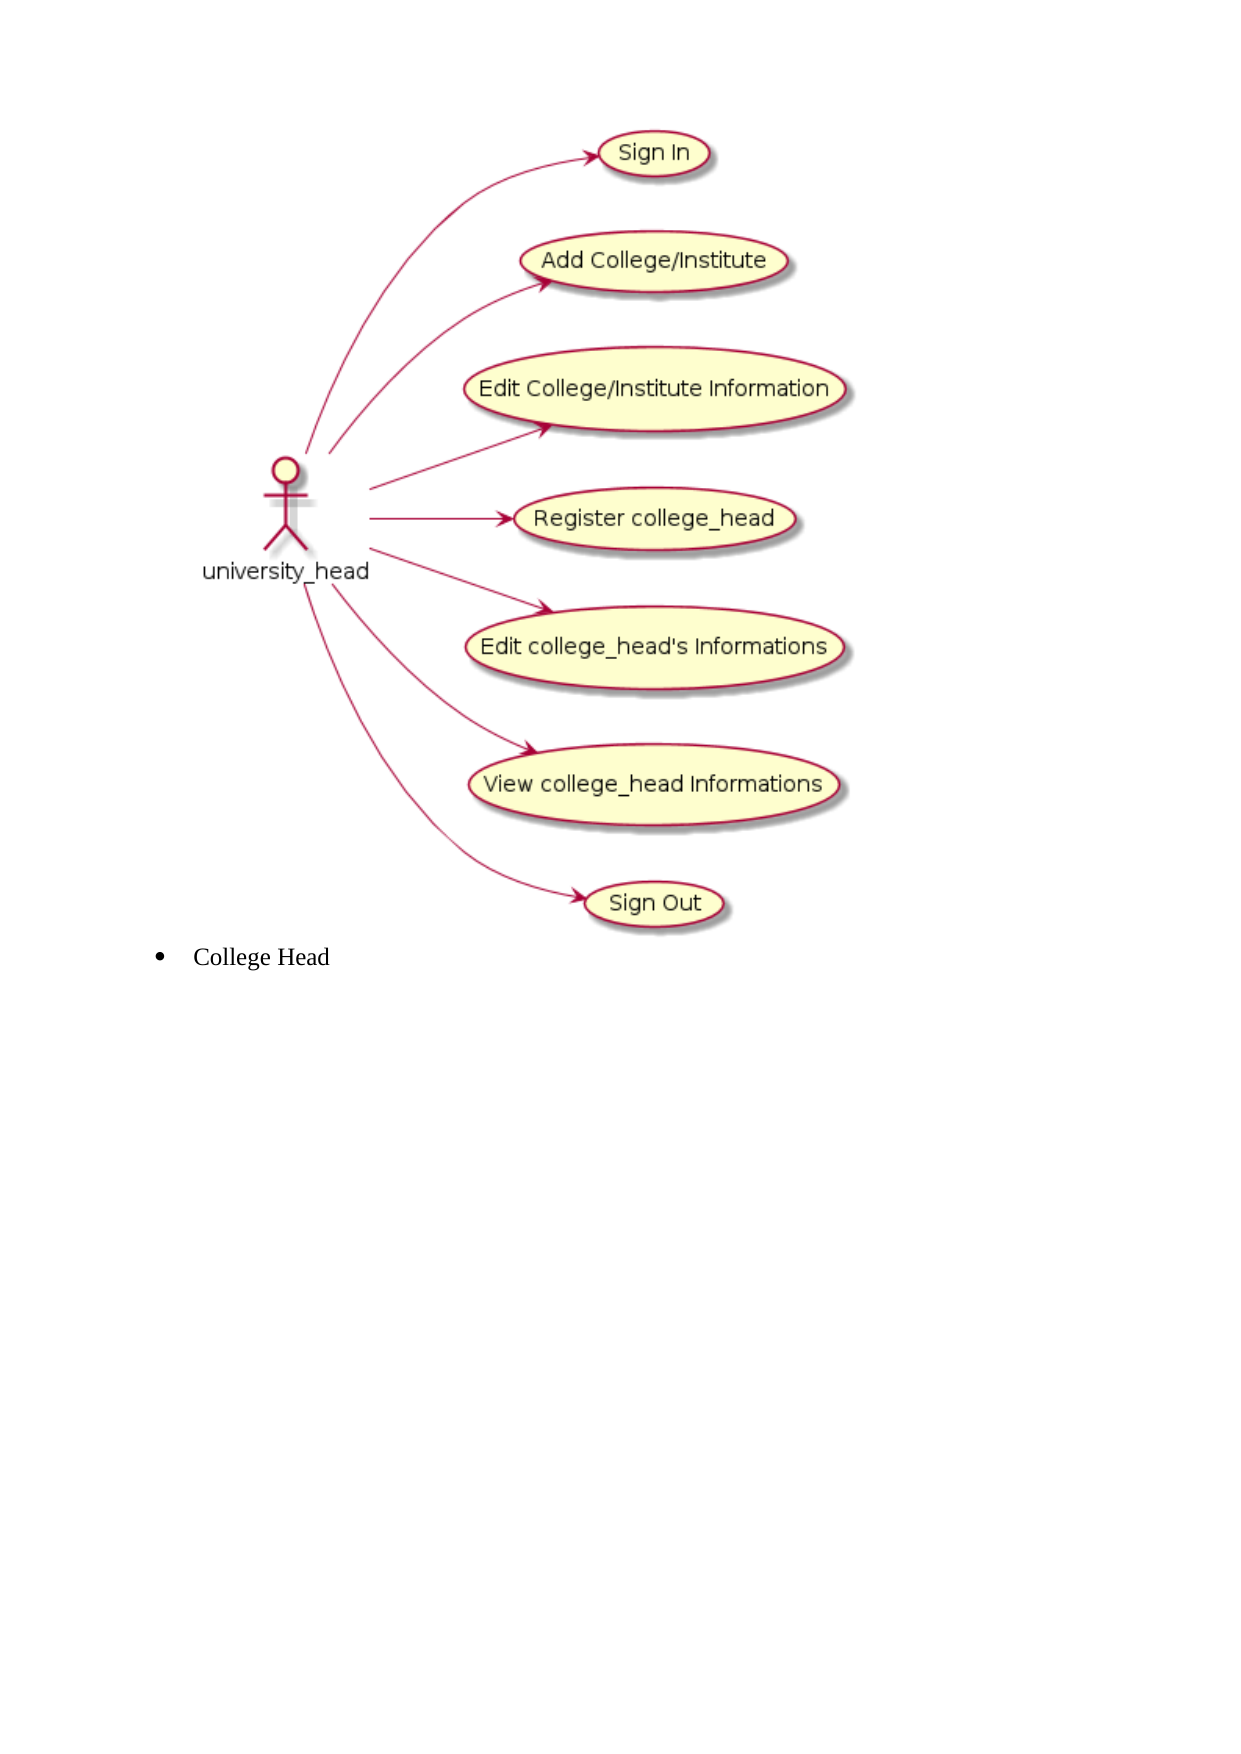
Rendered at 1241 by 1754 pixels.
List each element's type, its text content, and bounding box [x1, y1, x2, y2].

list College Head [156, 942, 1122, 971]
